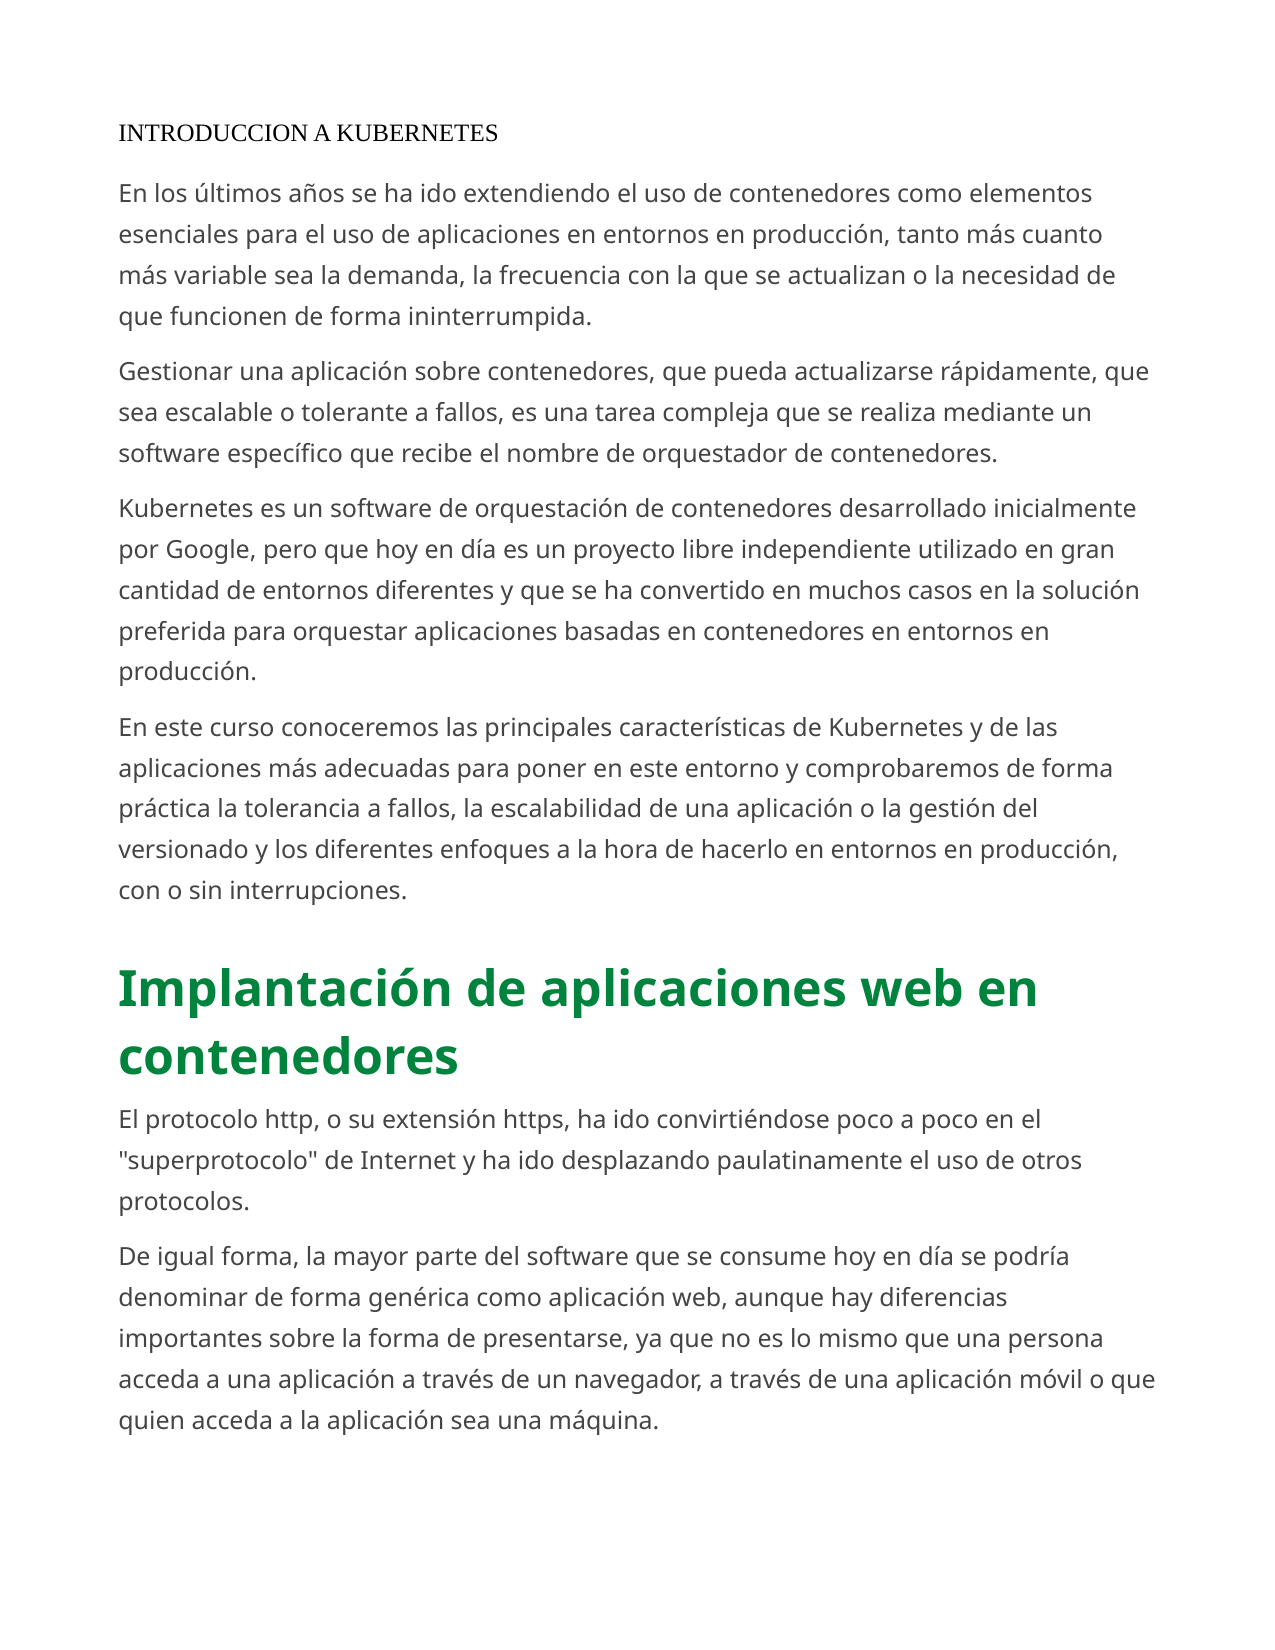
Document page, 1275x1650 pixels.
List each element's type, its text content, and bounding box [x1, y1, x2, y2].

text Kubernetes es un software de orquestación de contenedores desarrollado inicialmente por Google, pero que hoy en día es un proyecto libre independiente utilizado en gran cantidad de entornos diferentes y que se ha convertido en muchos casos en la solución preferida para orquestar aplicaciones basadas en contenedores en entornos en producción. [118, 491, 1157, 688]
text Gestionar una aplicación sobre contenedores, que pueda actualizarse rápidamente, que sea escalable o tolerante a fallos, es una tarea compleja que se realiza mediante un software específico que recibe el nombre de orquestador de contenedores. [118, 353, 1157, 469]
text En los últimos años se ha ido extendiendo el uso de contenedores como elementos esenciales para el uso de aplicaciones en entornos en producción, tanto más cuanto más variable sea la demanda, la frecuencia con la que se actualizan o la necesidad de que funcionen de forma ininterrumpida. [118, 176, 1157, 332]
text INTRODUCCION A KUBERNETES [118, 118, 1157, 147]
text El protocolo http, o su extensión https, ha ido convirtiéndose poco a poco en el "superprotocolo" de Internet y ha ido desplazando paulatinamente el uso de otros protocolos. [118, 1102, 1157, 1218]
text De igual forma, la mayor parte del software que se consume hoy en día se podría denominar de forma genérica como aplicación web, aunque hay diferencias importantes sobre la forma de presentarse, ya que no es lo mismo que una persona acceda a una aplicación a través de un navegador, a través de una aplicación móvil o que quien acceda a la aplicación sea una máquina. [118, 1239, 1157, 1436]
subtitle Implantación de aplicaciones web en contenedores [118, 953, 1157, 1089]
text En este curso conoceremos las principales características de Kubernetes y de las aplicaciones más adecuadas para poner en este entorno y comprobaremos de forma práctica la tolerancia a fallos, la escalabilidad de una aplicación o la gestión del versionado y los diferentes enfoques a la hora de hacerlo en entornos en producción, con o sin interrupciones. [118, 709, 1157, 907]
